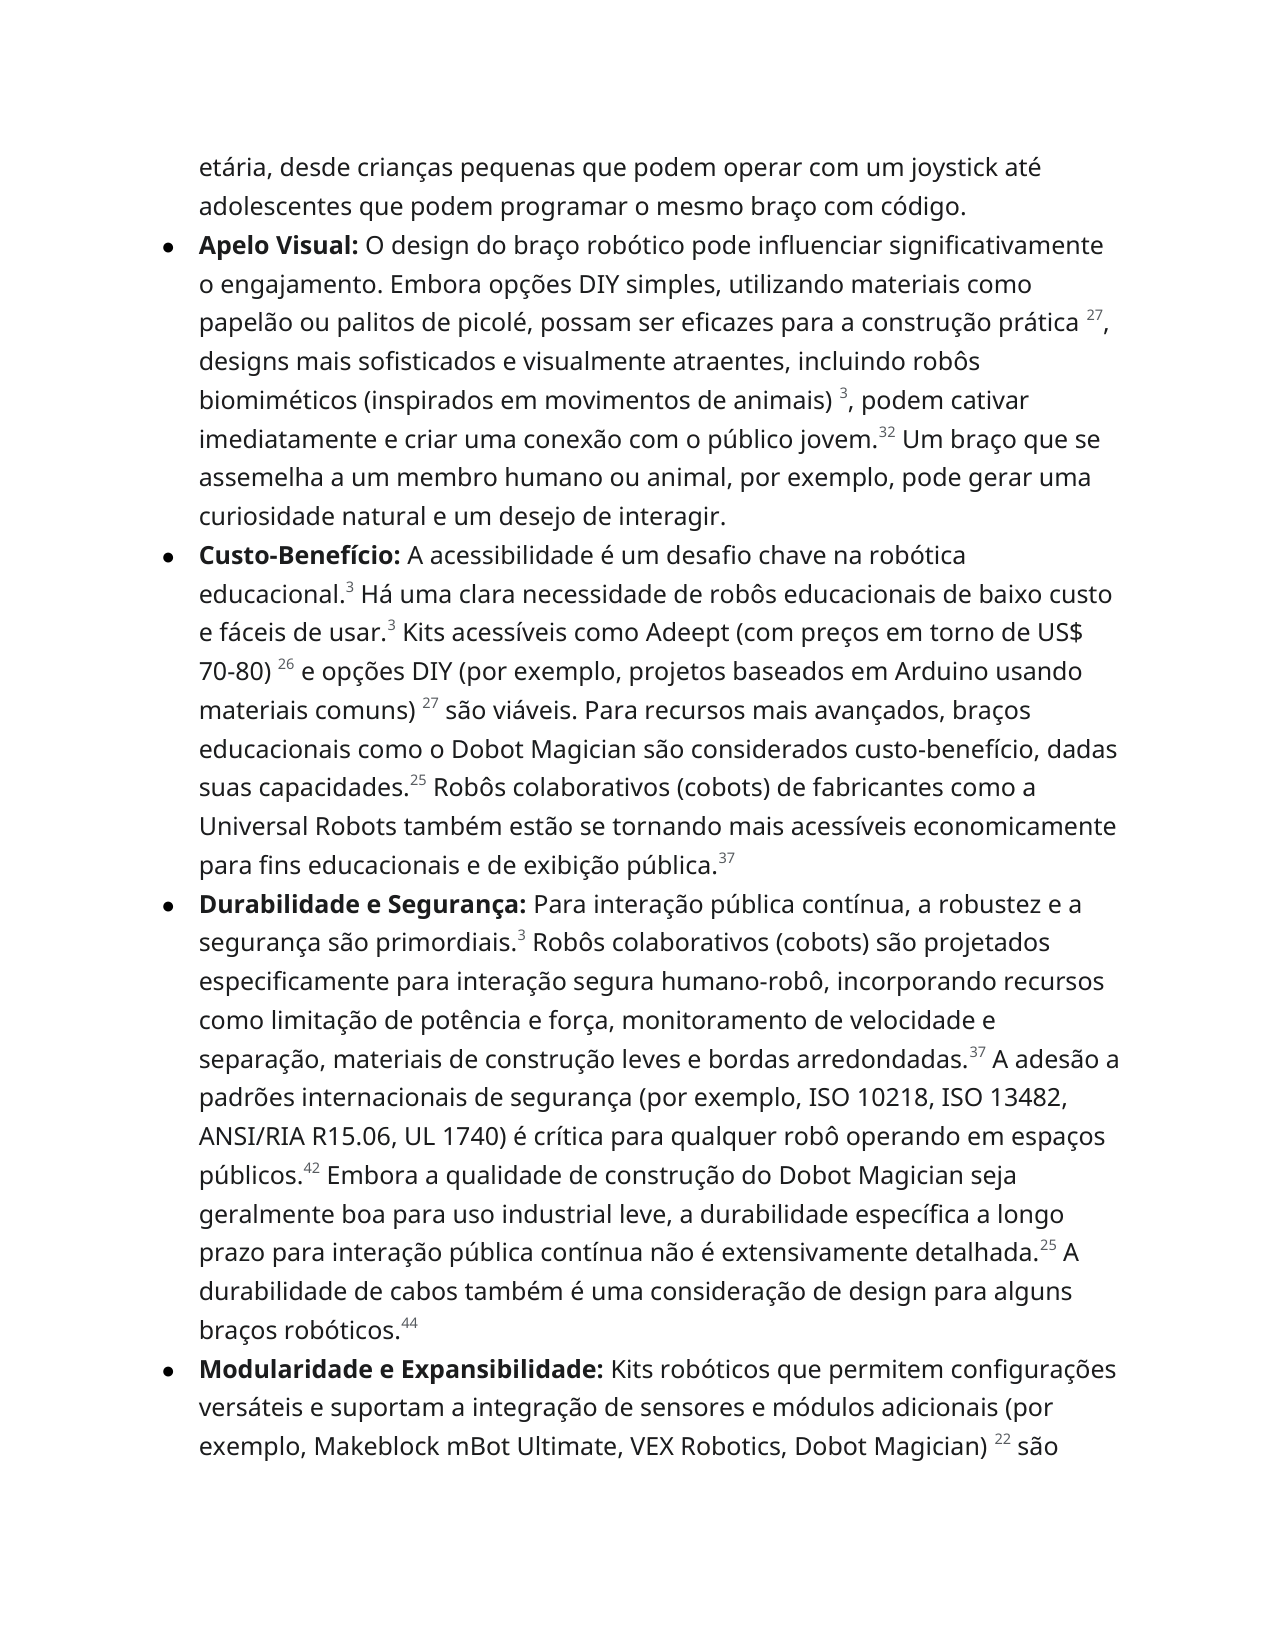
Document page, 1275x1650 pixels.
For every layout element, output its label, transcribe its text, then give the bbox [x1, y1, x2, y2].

list Durabilidade e Segurança: Para interação pública contínua, a robustez e a segurança são primordiais.3 Robôs colaborativos (cobots) são projetados especificamente para interação segura humano-robô, incorporando recursos como limitação de potência e força, monitoramento de velocidade e separação, materiais de construção leves e bordas arredondadas.37 A adesão a padrões internacionais de segurança (por exemplo, ISO 10218, ISO 13482, ANSI/RIA R15.06, UL 1740) é crítica para qualquer robô operando em espaços públicos.42 Embora a qualidade de construção do Dobot Magician seja geralmente boa para uso industrial leve, a durabilidade específica a longo prazo para interação pública contínua não é extensivamente detalhada.25 A durabilidade de cabos também é uma consideração de design para alguns braços robóticos.44 [161, 886, 1125, 1347]
list etária, desde crianças pequenas que podem operar com um joystick até adolescentes que podem programar o mesmo braço com código. [161, 150, 1125, 223]
list Custo-Benefício: A acessibilidade é um desafio chave na robótica educacional.3 Há uma clara necessidade de robôs educacionais de baixo custo e fáceis de usar.3 Kits acessíveis como Adeept (com preços em torno de US$ 70-80) 26 e opções DIY (por exemplo, projetos baseados em Arduino usando materiais comuns) 27 são viáveis. Para recursos mais avançados, braços educacionais como o Dobot Magician são considerados custo-benefício, dadas suas capacidades.25 Robôs colaborativos (cobots) de fabricantes como a Universal Robots também estão se tornando mais acessíveis economicamente para fins educacionais e de exibição pública.37 [161, 537, 1125, 882]
list Apelo Visual: O design do braço robótico pode influenciar significativamente o engajamento. Embora opções DIY simples, utilizando materiais como papelão ou palitos de picolé, possam ser eficazes para a construção prática 27, designs mais sofisticados e visualmente atraentes, incluindo robôs biomiméticos (inspirados em movimentos de animais) 3, podem cativar imediatamente e criar uma conexão com o público jovem.32 Um braço que se assemelha a um membro humano ou animal, por exemplo, pode gerar uma curiosidade natural e um desejo de interagir. [161, 227, 1125, 533]
list Modularidade e Expansibilidade: Kits robóticos que permitem configurações versáteis e suportam a integração de sensores e módulos adicionais (por exemplo, Makeblock mBot Ultimate, VEX Robotics, Dobot Magician) 22 são [161, 1351, 1125, 1463]
